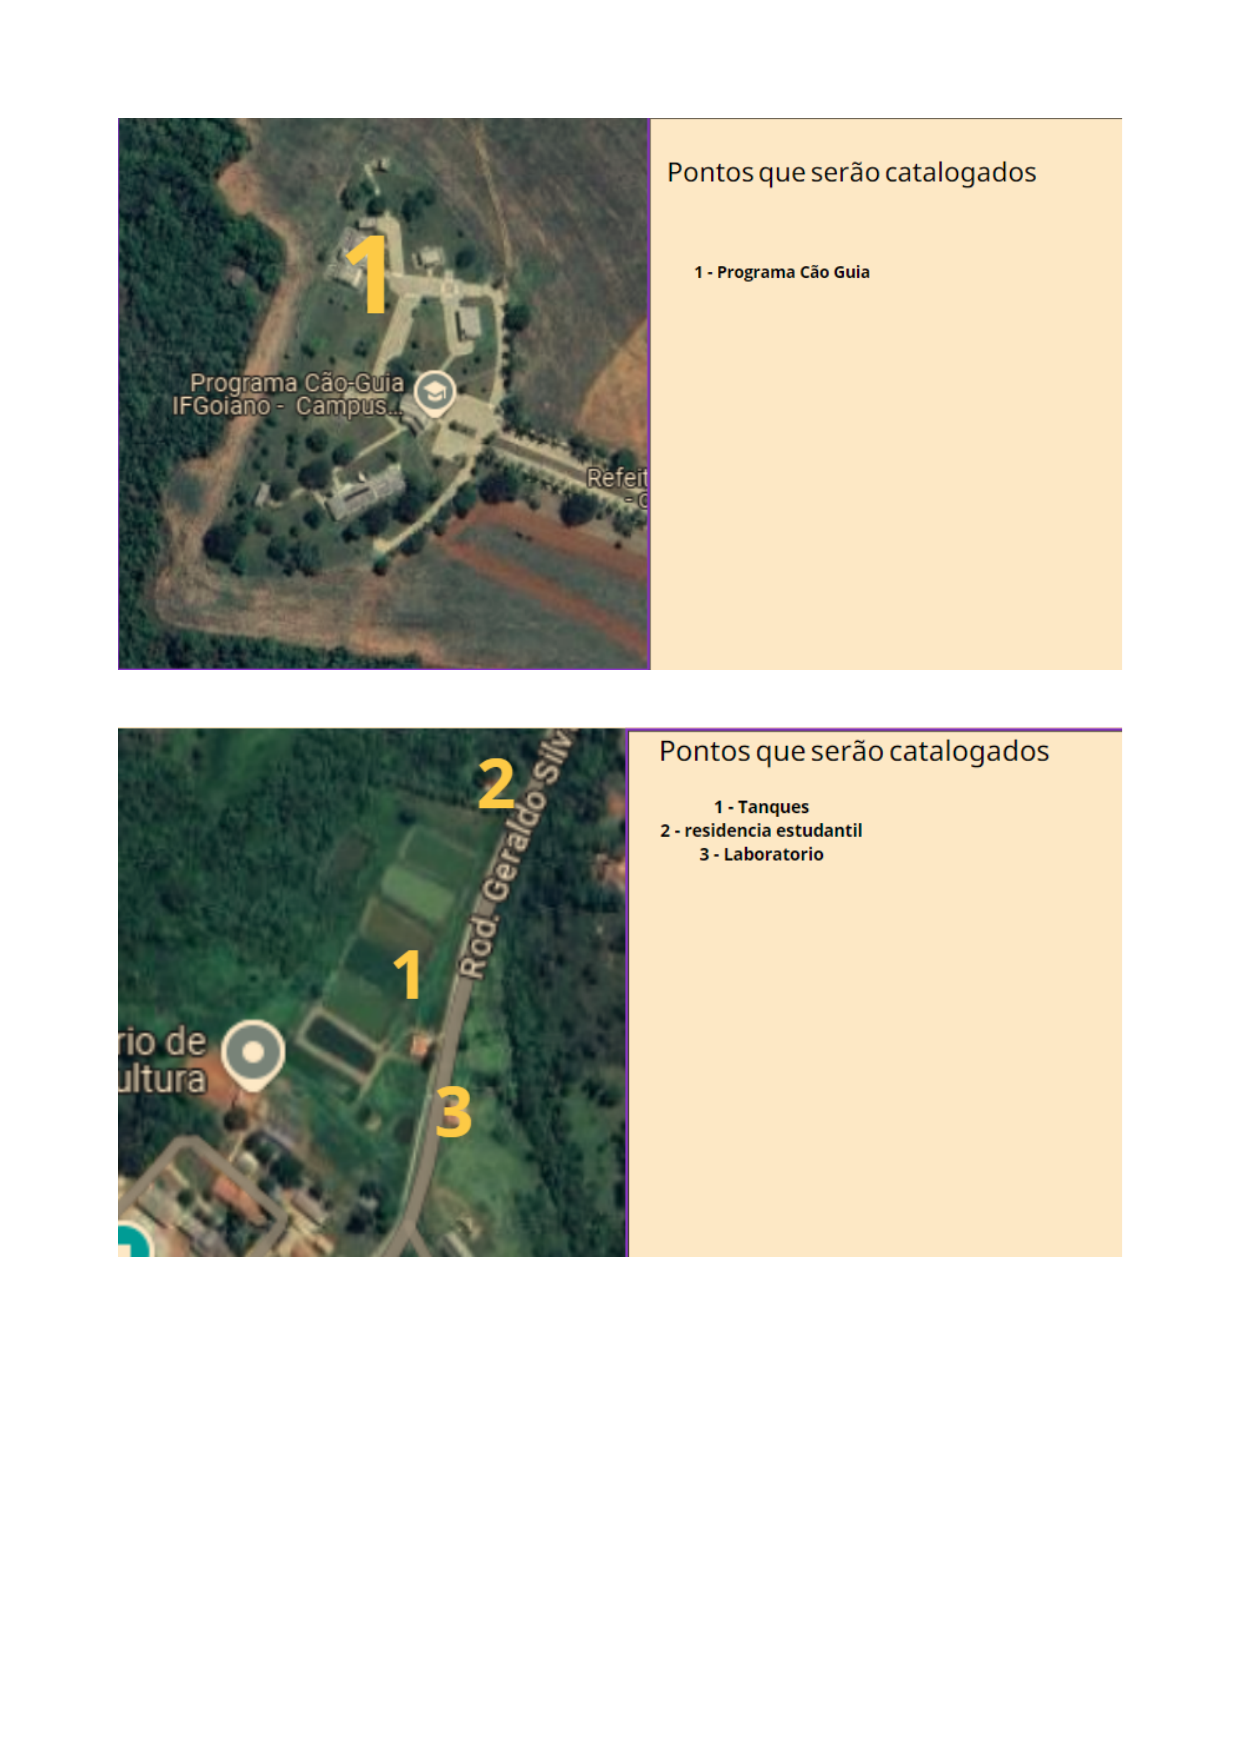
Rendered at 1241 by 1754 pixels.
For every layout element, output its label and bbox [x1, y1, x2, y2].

picture [118, 727, 1123, 1257]
picture [118, 118, 1123, 670]
